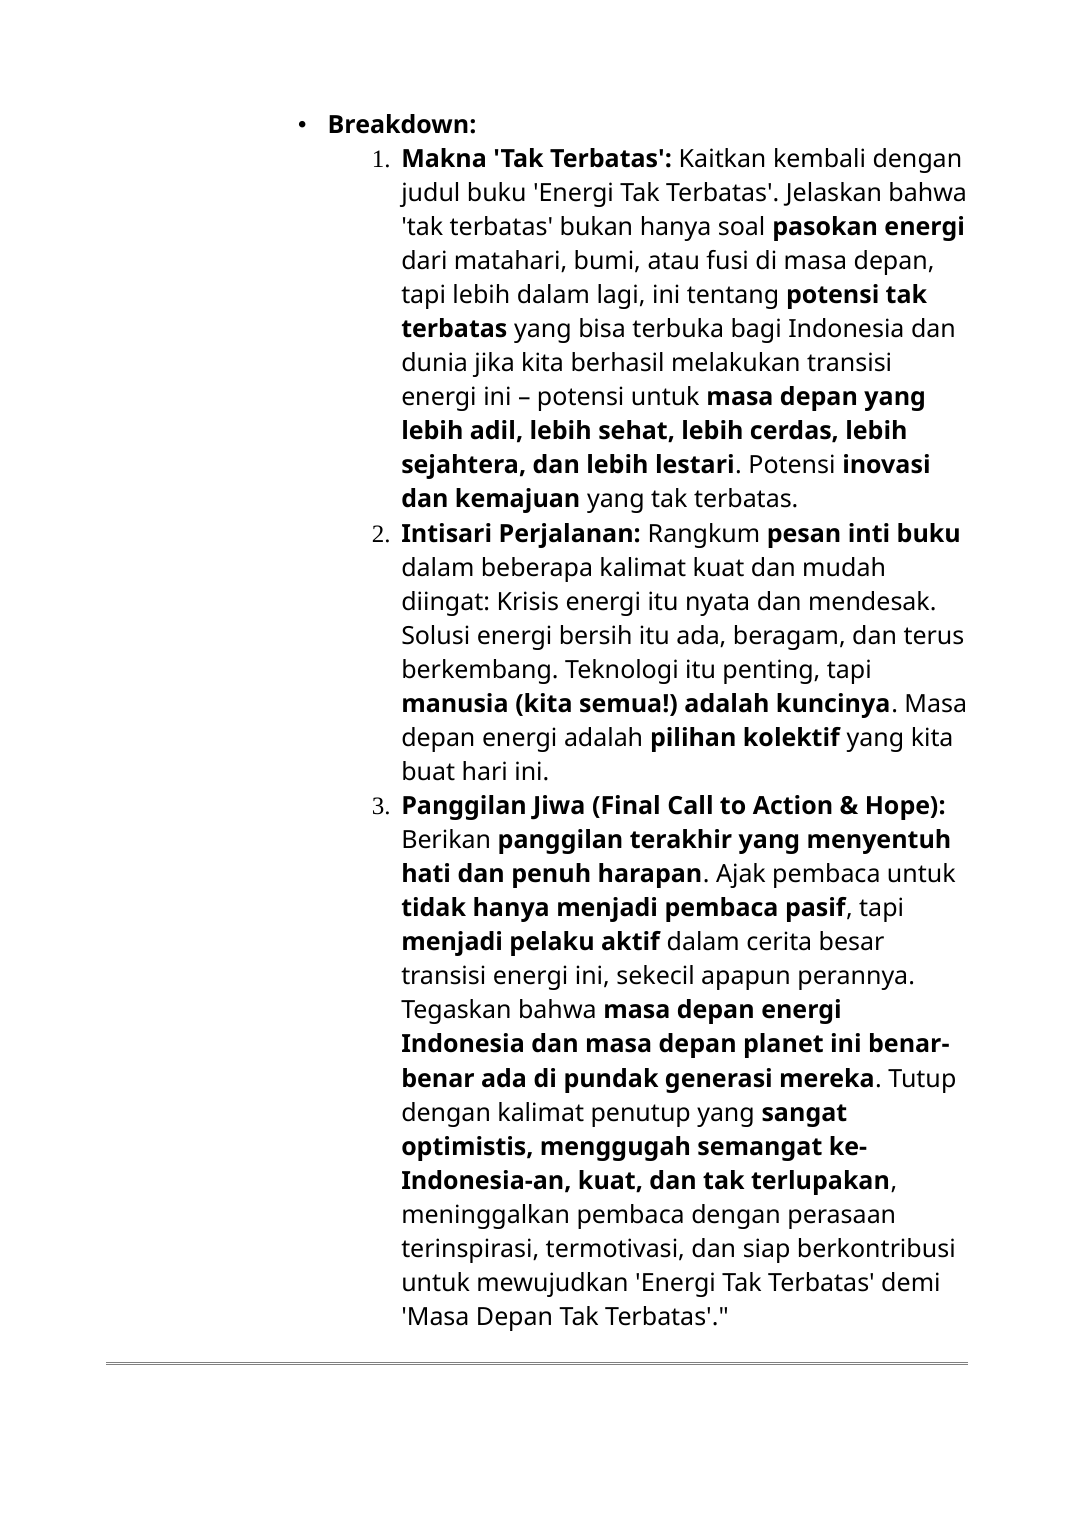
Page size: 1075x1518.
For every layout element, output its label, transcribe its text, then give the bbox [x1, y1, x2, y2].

list Makna 'Tak Terbatas': Kaitkan kembali dengan judul buku 'Energi Tak Terbatas'. Jelaskan bahwa 'tak terbatas' bukan hanya soal pasokan energi dari matahari, bumi, atau fusi di masa depan, tapi lebih dalam lagi, ini tentang potensi tak terbatas yang bisa terbuka bagi Indonesia dan dunia jika kita berhasil melakukan transisi energi ini – potensi untuk masa depan yang lebih adil, lebih sehat, lebih cerdas, lebih sejahtera, dan lebih lestari. Potensi inovasi dan kemajuan yang tak terbatas. [372, 141, 968, 515]
list Breakdown: [298, 106, 968, 141]
list Intisari Perjalanan: Rangkum pesan inti buku dalam beberapa kalimat kuat dan mudah diingat: Krisis energi itu nyata dan mendesak. Solusi energi bersih itu ada, beragam, dan terus berkembang. Teknologi itu penting, tapi manusia (kita semua!) adalah kuncinya. Masa depan energi adalah pilihan kolektif yang kita buat hari ini. [372, 515, 968, 788]
list Panggilan Jiwa (Final Call to Action & Hope): Berikan panggilan terakhir yang menyentuh hati dan penuh harapan. Ajak pembaca untuk tidak hanya menjadi pembaca pasif, tapi menjadi pelaku aktif dalam cerita besar transisi energi ini, sekecil apapun perannya. Tegaskan bahwa masa depan energi Indonesia dan masa depan planet ini benar-benar ada di pundak generasi mereka. Tutup dengan kalimat penutup yang sangat optimistis, menggugah semangat ke-Indonesia-an, kuat, dan tak terlupakan, meninggalkan pembaca dengan perasaan terinspirasi, termotivasi, dan siap berkontribusi untuk mewujudkan 'Energi Tak Terbatas' demi 'Masa Depan Tak Terbatas'." [372, 788, 968, 1333]
